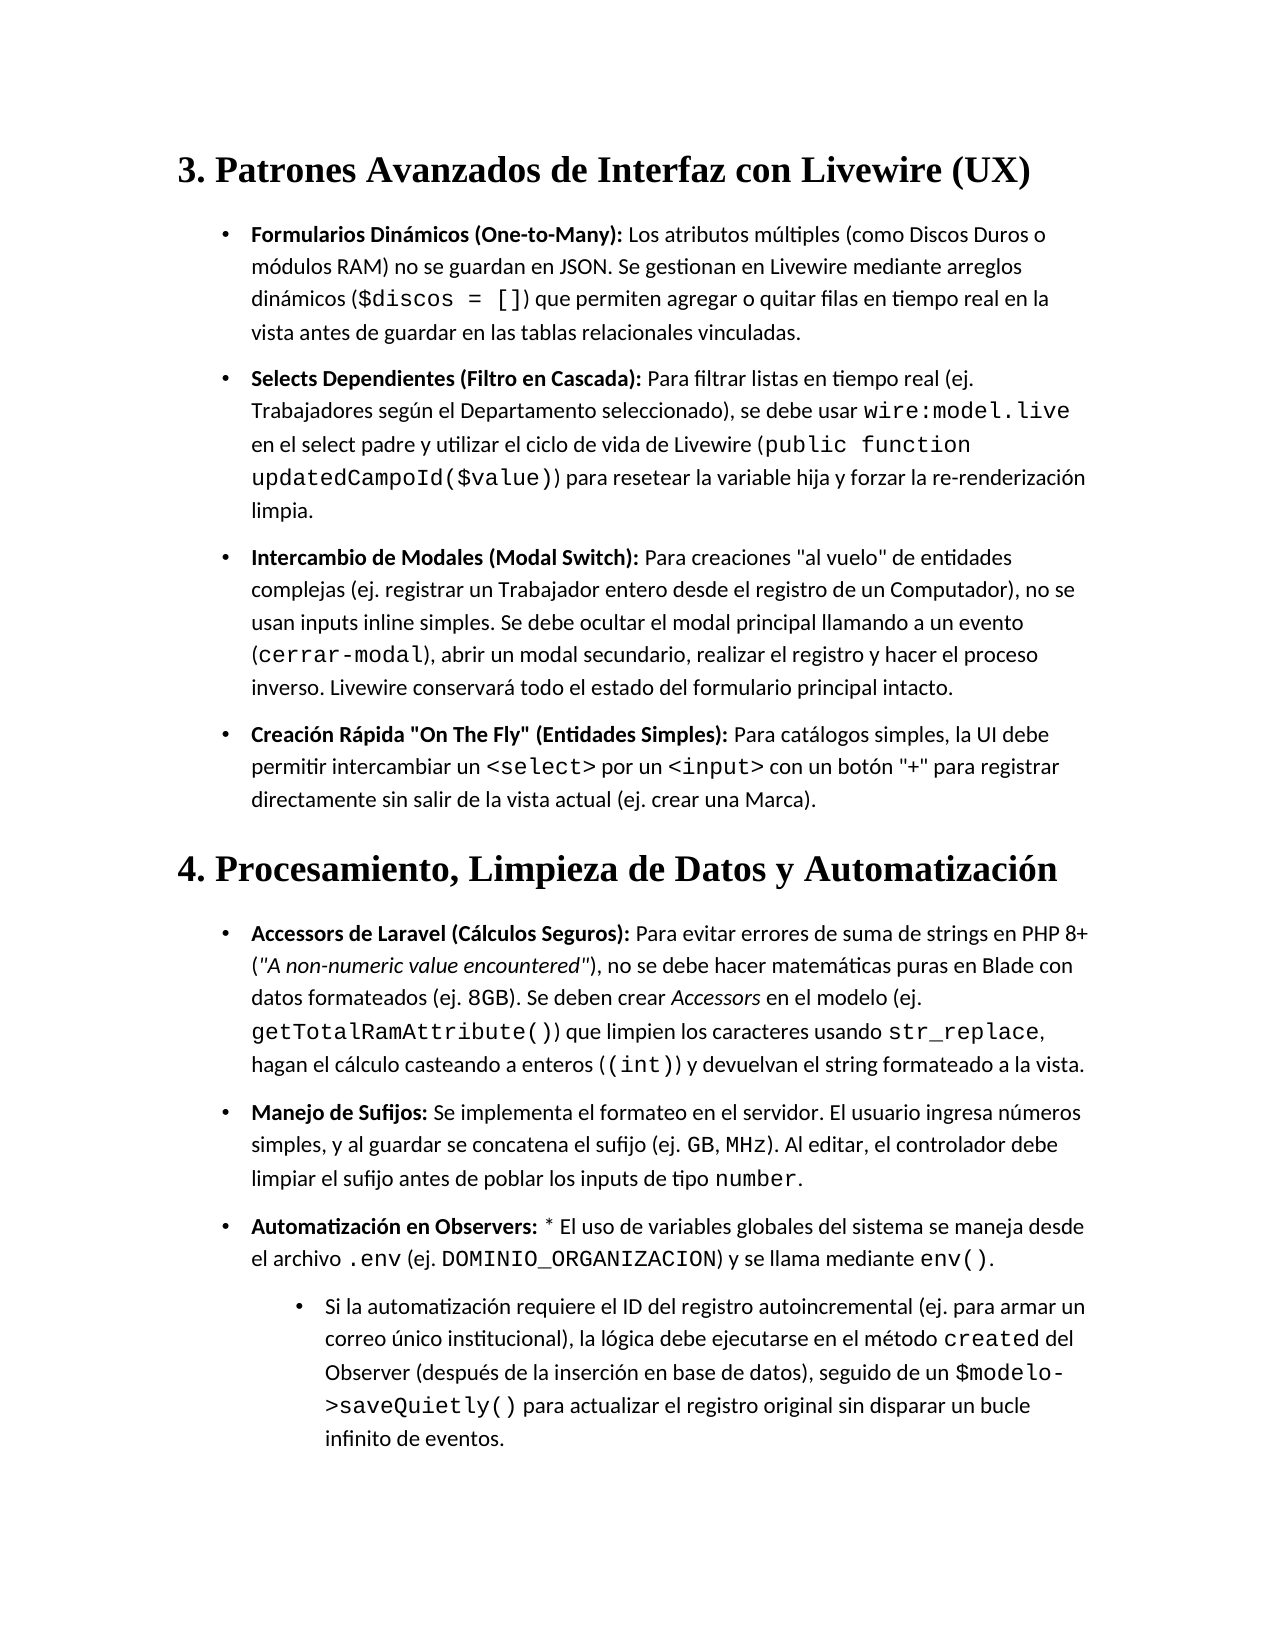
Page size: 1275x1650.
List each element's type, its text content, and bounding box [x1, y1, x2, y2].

subtitle 3. Patrones Avanzados de Interfaz con Livewire (UX) [177, 148, 1098, 191]
list Intercambio de Modales (Modal Switch): Para creaciones "al vuelo" de entidades complejas (ej. registrar un Trabajador entero desde el registro de un Computador), no se usan inputs inline simples. Se debe ocultar el modal principal llamando a un evento (cerrar-modal), abrir un modal secundario, realizar el registro y hacer el proceso inverso. Livewire conservará todo el estado del formulario principal intacto. [222, 543, 1098, 701]
list Creación Rápida "On The Fly" (Entidades Simples): Para catálogos simples, la UI debe permitir intercambiar un <select> por un <input> con un botón "+" para registrar directamente sin salir de la vista actual (ej. crear una Marca). [222, 720, 1098, 813]
list Automatización en Observers: * El uso de variables globales del sistema se maneja desde el archivo .env (ej. DOMINIO_ORGANIZACION) y se llama mediante env(). [222, 1212, 1098, 1273]
list Formularios Dinámicos (One-to-Many): Los atributos múltiples (como Discos Duros o módulos RAM) no se guardan en JSON. Se gestionan en Livewire mediante arreglos dinámicos ($discos = []) que permiten agregar o quitar filas en tiempo real en la vista antes de guardar en las tablas relacionales vinculadas. [222, 220, 1098, 346]
list Manejo de Sufijos: Se implementa el formateo en el servidor. El usuario ingresa números simples, y al guardar se concatena el sufijo (ej. GB, MHz). Al editar, el controlador debe limpiar el sufijo antes de poblar los inputs de tipo number. [222, 1098, 1098, 1193]
list Si la automatización requiere el ID del registro autoincremental (ej. para armar un correo único institucional), la lógica debe ejecutarse en el método created del Observer (después de la inserción en base de datos), seguido de un $modelo->saveQuietly() para actualizar el registro original sin disparar un bucle infinito de eventos. [295, 1292, 1098, 1452]
list Selects Dependientes (Filtro en Cascada): Para filtrar listas en tiempo real (ej. Trabajadores según el Departamento seleccionado), se debe usar wire:model.live en el select padre y utilizar el ciclo de vida de Livewire (public function updatedCampoId($value)) para resetear la variable hija y forzar la re-renderización limpia. [222, 364, 1098, 524]
list Accessors de Laravel (Cálculos Seguros): Para evitar errores de suma de strings en PHP 8+ ("A non-numeric value encountered"), no se debe hacer matemáticas puras en Blade con datos formateados (ej. 8GB). Se deben crear Accessors en el modelo (ej. getTotalRamAttribute()) que limpien los caracteres usando str_replace, hagan el cálculo casteando a enteros ((int)) y devuelvan el string formateado a la vista. [222, 919, 1098, 1079]
subtitle 4. Procesamiento, Limpieza de Datos y Automatización [177, 847, 1098, 890]
